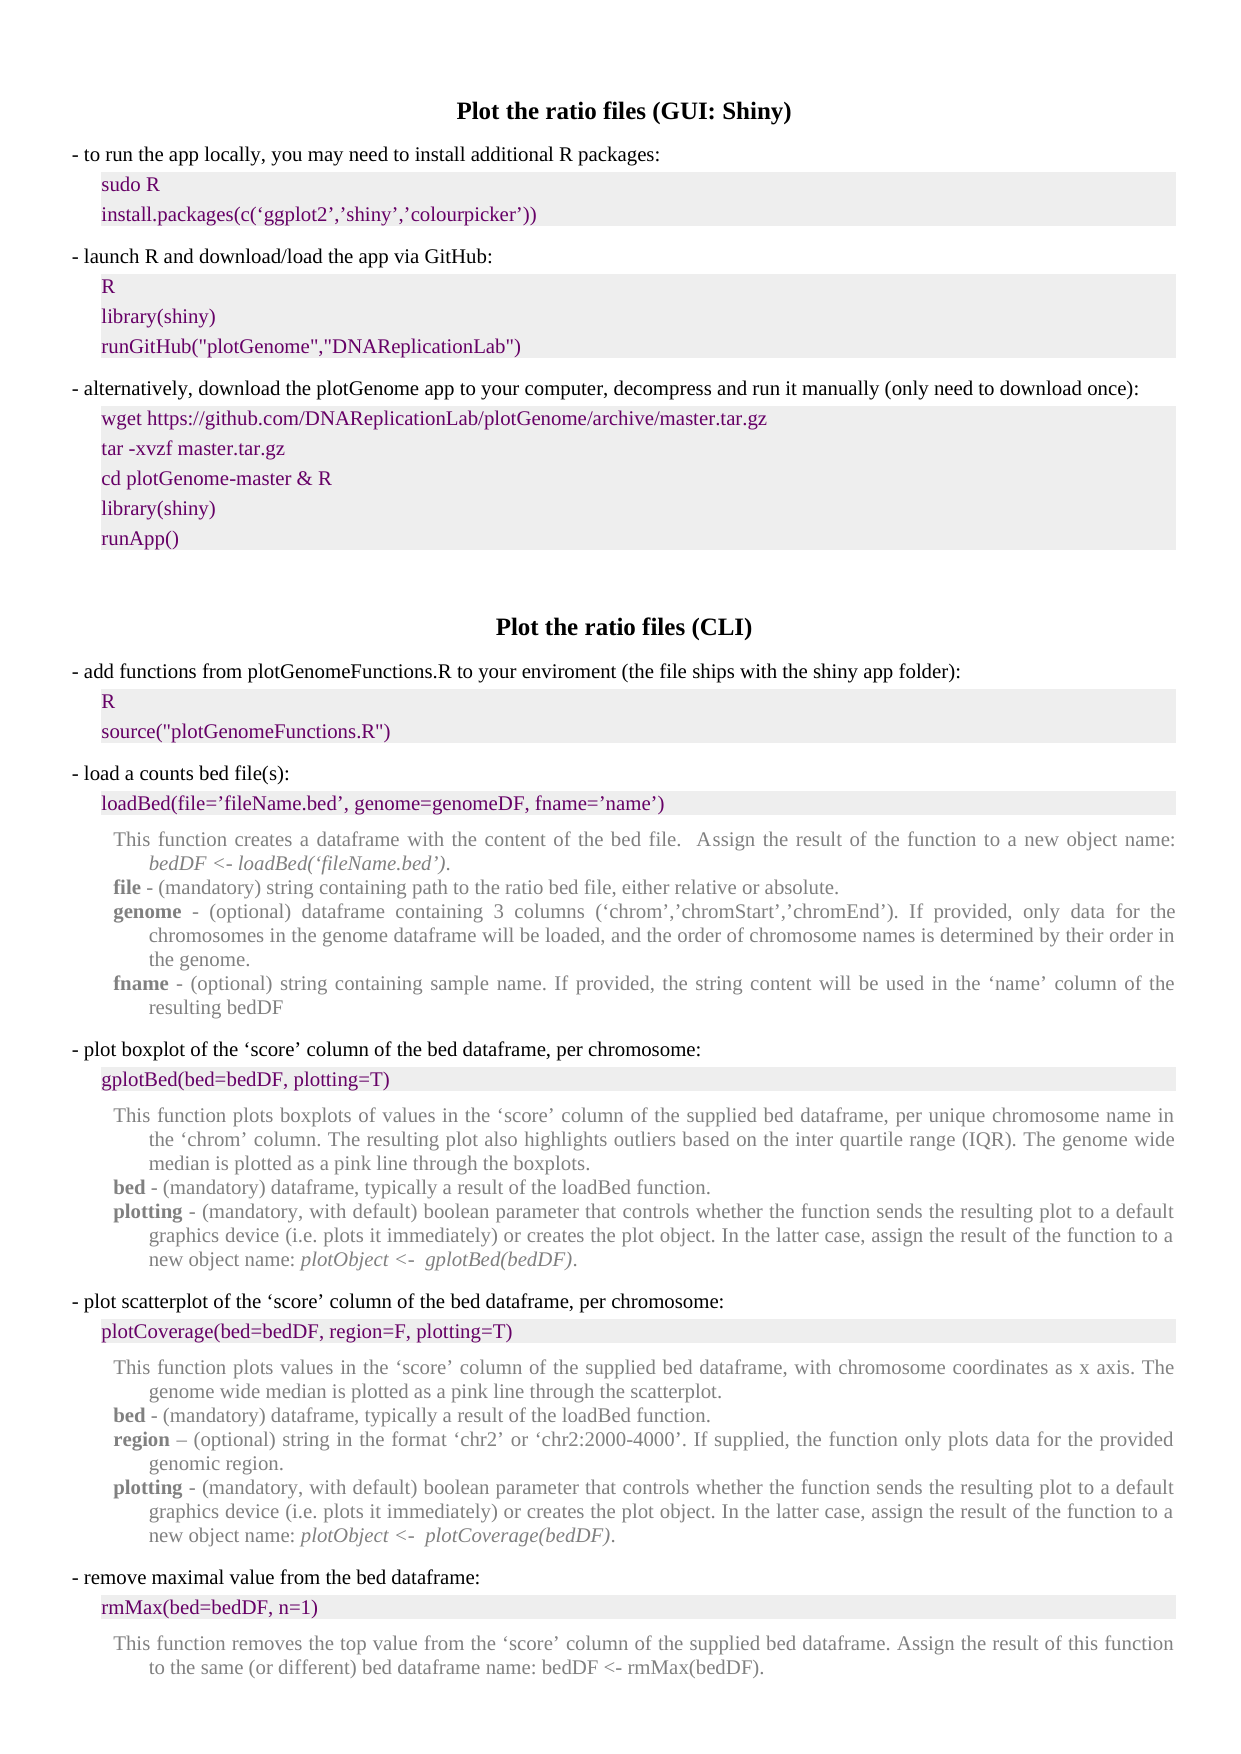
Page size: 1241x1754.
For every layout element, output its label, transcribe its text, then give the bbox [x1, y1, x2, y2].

text This function removes the top value from the ‘score’ column of the supplied bed dataframe. Assign the result of this function to the same (or different) bed dataframe name: bedDF <- rmMax(bedDF). [113, 1631, 1176, 1679]
text rmMax(bed=bedDF, n=1) [318, 1595, 1176, 1619]
text R [115, 689, 1176, 713]
text This function plots values in the ‘score’ column of the supplied bed dataframe, with chromosome coordinates as x axis. The genome wide median is plotted as a pink line through the scatterplot. [113, 1354, 1176, 1403]
text genome - (optional) dataframe containing 3 columns (‘chrom’,’chromStart’,’chromEnd’). If provided, only data for the chromosomes in the genome dataframe will be loaded, and the order of chromosome names is determined by their order in the genome. [113, 899, 1176, 971]
text loadBed(file=’fileName.bed’, genome=genomeDF, fname=’name’) [665, 791, 1176, 815]
subtitle Plot the ratio files (CLI) [72, 612, 1176, 641]
text R [115, 274, 1176, 298]
text plotCoverage(bed=bedDF, region=F, plotting=T) [512, 1319, 1176, 1343]
text - to run the app locally, you may need to install additional R packages: [72, 142, 1176, 166]
text - plot boxplot of the ‘score’ column of the bed dataframe, per chromosome: [72, 1037, 1176, 1061]
text - add functions from plotGenomeFunctions.R to your enviroment (the file ships with the shiny app folder): [72, 659, 1176, 683]
text library(shiny) [216, 304, 1176, 328]
text bed - (mandatory) dataframe, typically a result of the loadBed function. [113, 1403, 1176, 1427]
text - load a counts bed file(s): [72, 761, 1176, 785]
text region – (optional) string in the format ‘chr2’ or ‘chr2:2000-4000’. If supplied, the function only plots data for the provided genomic region. [113, 1427, 1176, 1475]
text source("plotGenomeFunctions.R") [391, 719, 1176, 743]
text sudo R [159, 172, 1176, 196]
text fname - (optional) string containing sample name. If provided, the string content will be used in the ‘name’ column of the resulting bedDF [113, 971, 1176, 1019]
text cd plotGenome-master & R [332, 466, 1176, 490]
text file - (mandatory) string containing path to the ratio bed file, either relative or absolute. [113, 875, 1176, 899]
text plotting - (mandatory, with default) boolean parameter that controls whether the function sends the resulting plot to a default graphics device (i.e. plots it immediately) or creates the plot object. In the latter case, assign the result of the function to a new object name: plotObject <- plotCoverage(bedDF). [113, 1475, 1176, 1547]
text install.packages(c(‘ggplot2’,’shiny’,’colourpicker’)) [537, 202, 1176, 226]
text wget https://github.com/DNAReplicationLab/plotGenome/archive/master.tar.gz [768, 406, 1176, 430]
text - launch R and download/load the app via GitHub: [72, 244, 1176, 268]
subtitle Plot the ratio files (GUI: Shiny) [72, 96, 1176, 124]
text runApp() [179, 526, 1176, 550]
text This function creates a dataframe with the content of the bed file. Assign the result of the function to a new object name: bedDF <- loadBed(‘fileName.bed’). [113, 827, 1176, 875]
text - remove maximal value from the bed dataframe: [72, 1565, 1176, 1589]
text - plot scatterplot of the ‘score’ column of the bed dataframe, per chromosome: [72, 1289, 1176, 1313]
text library(shiny) [216, 496, 1176, 520]
text This function plots boxplots of values in the ‘score’ column of the supplied bed dataframe, per unique chromosome name in the ‘chrom’ column. The resulting plot also highlights outliers based on the inter quartile range (IQR). The genome wide median is plotted as a pink line through the boxplots. [113, 1103, 1176, 1175]
text tar -xvzf master.tar.gz [285, 436, 1176, 460]
text - alternatively, download the plotGenome app to your computer, decompress and run it manually (only need to download once): [72, 376, 1176, 400]
text bed - (mandatory) dataframe, typically a result of the loadBed function. [113, 1175, 1176, 1199]
text plotting - (mandatory, with default) boolean parameter that controls whether the function sends the resulting plot to a default graphics device (i.e. plots it immediately) or creates the plot object. In the latter case, assign the result of the function to a new object name: plotObject <- gplotBed(bedDF). [113, 1199, 1176, 1271]
text gplotBed(bed=bedDF, plotting=T) [390, 1067, 1176, 1091]
text runGitHub("plotGenome","DNAReplicationLab") [521, 334, 1176, 358]
